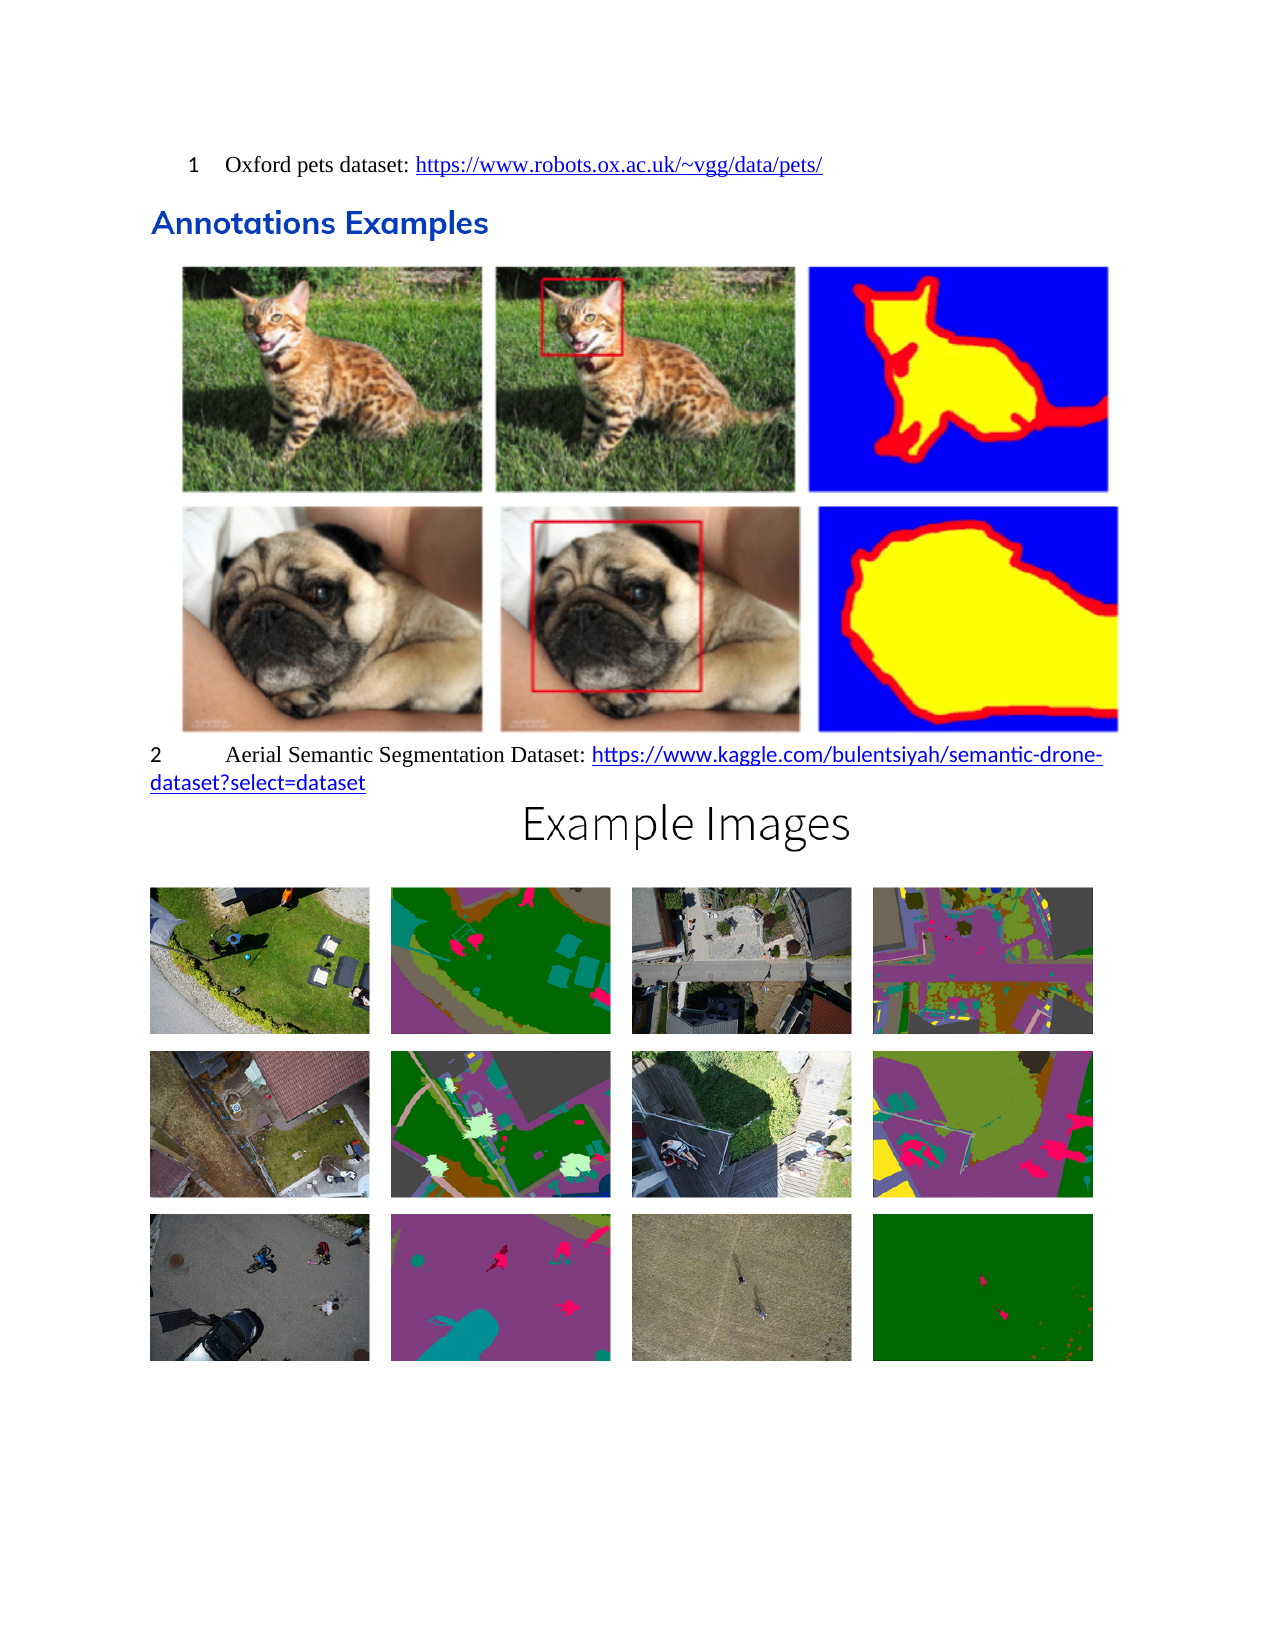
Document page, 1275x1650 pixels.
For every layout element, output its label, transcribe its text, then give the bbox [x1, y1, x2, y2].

list Oxford pets dataset: https://www.robots.ox.ac.uk/~vgg/data/pets/ [187, 150, 1125, 178]
list Aerial Semantic Segmentation Dataset: https://www.kaggle.com/bulentsiyah/semantic-drone-dataset?select=dataset [150, 741, 1125, 797]
